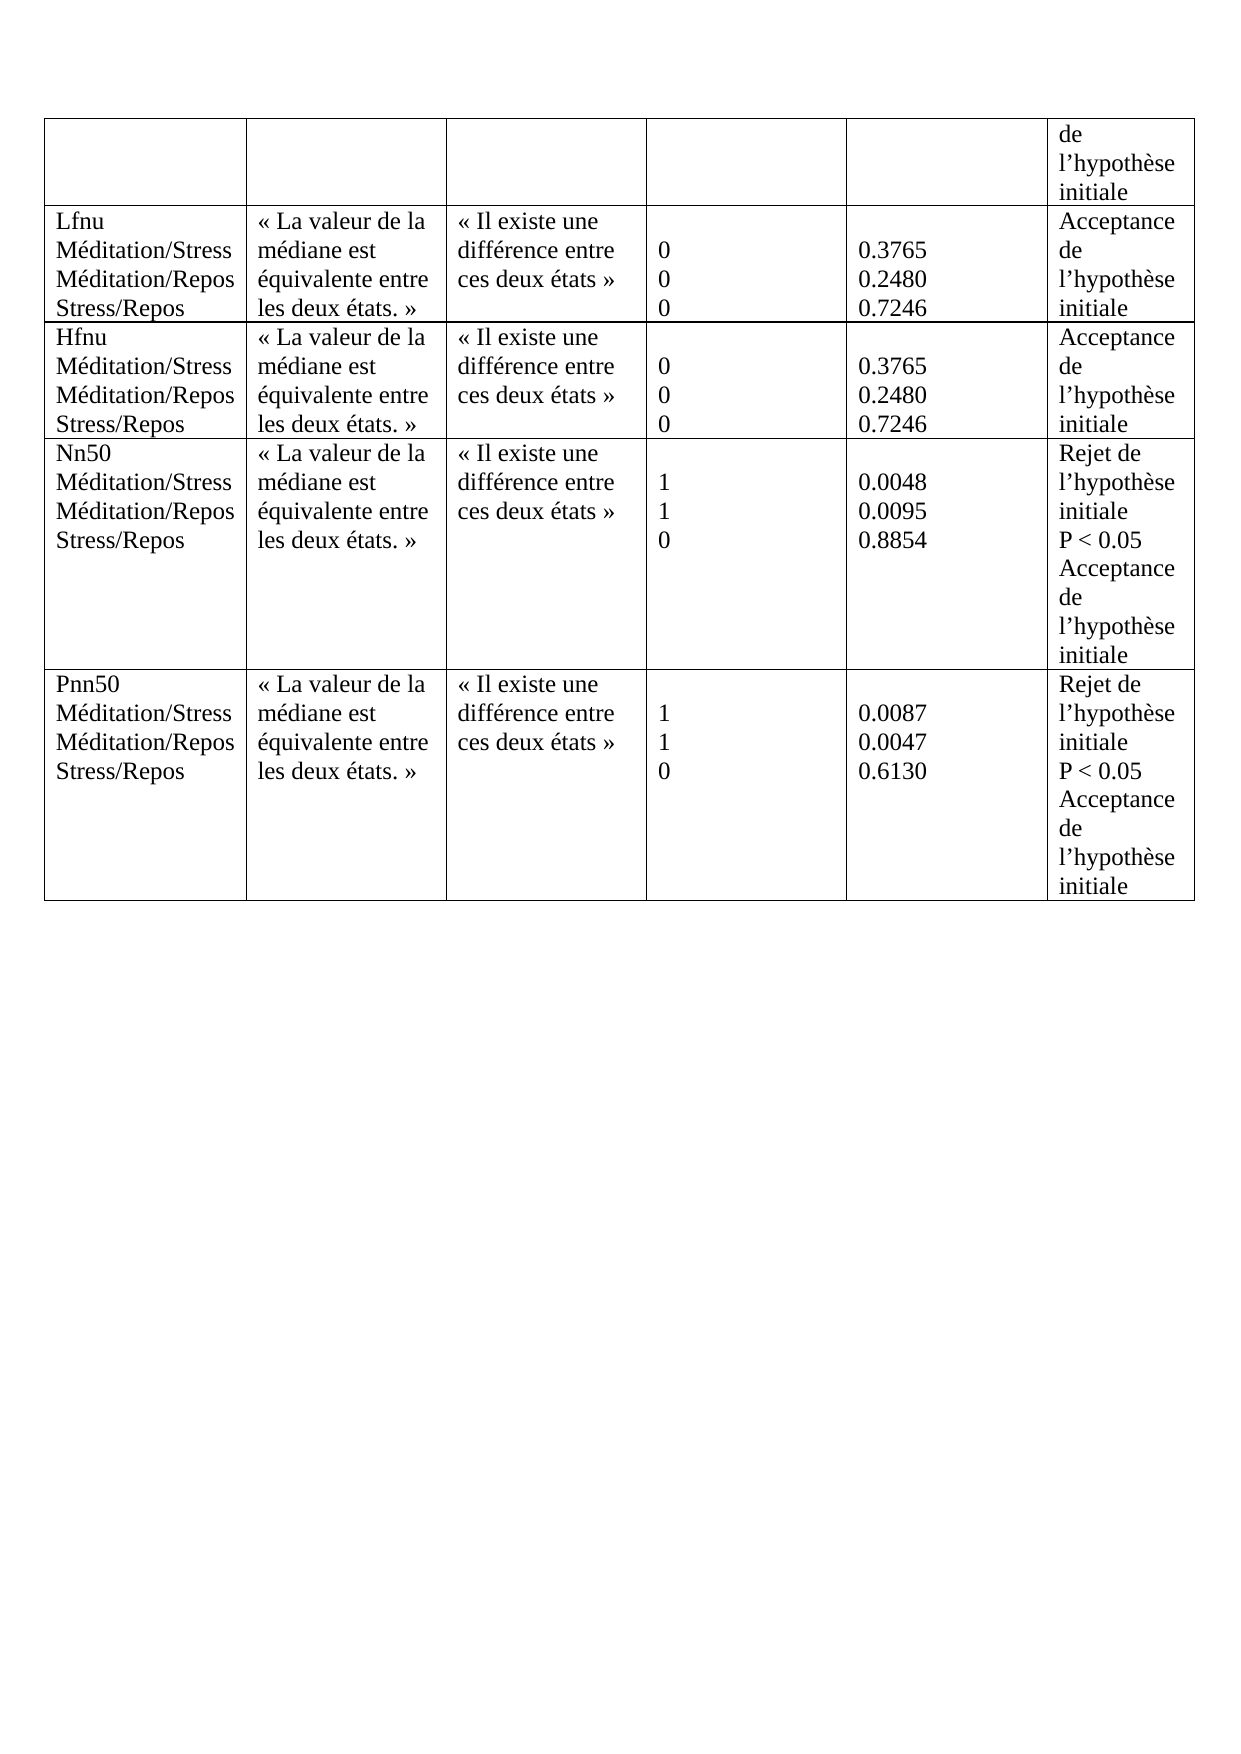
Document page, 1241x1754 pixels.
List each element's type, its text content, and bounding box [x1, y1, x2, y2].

table_cell « La valeur de la médiane est équivalente entre les deux états. » [247, 323, 446, 437]
table_cell Lfnu Méditation/Stress Méditation/Repos Stress/Repos [45, 206, 246, 321]
table_cell « Il existe une différence entre ces deux états » [447, 670, 646, 899]
table_cell 0 0 0 [647, 323, 846, 437]
table_cell 1 1 0 [647, 670, 846, 899]
table_cell [447, 119, 646, 205]
table_cell Rejet de l’hypothèse initiale P < 0.05 Acceptance de l’hypothèse initiale [1048, 670, 1194, 899]
table_cell [45, 119, 246, 205]
table_cell [847, 119, 1047, 205]
table_cell 0.0048 0.0095 0.8854 [847, 439, 1047, 668]
table_cell [647, 119, 846, 205]
table_cell « Il existe une différence entre ces deux états » [447, 439, 646, 668]
table_cell 0.0087 0.0047 0.6130 [847, 670, 1047, 899]
table_cell Pnn50 Méditation/Stress Méditation/Repos Stress/Repos [45, 670, 246, 899]
table_cell Acceptance de l’hypothèse initiale [1048, 323, 1194, 437]
table_cell Hfnu Méditation/Stress Méditation/Repos Stress/Repos [45, 323, 246, 437]
table_cell 0.3765 0.2480 0.7246 [847, 206, 1047, 321]
table_cell [247, 119, 446, 205]
table_cell Acceptance de l’hypothèse initiale [1048, 206, 1194, 321]
table_cell de l’hypothèse initiale [1048, 119, 1194, 205]
table_cell « Il existe une différence entre ces deux états » [447, 206, 646, 321]
table_cell « La valeur de la médiane est équivalente entre les deux états. » [247, 206, 446, 321]
table_cell Rejet de l’hypothèse initiale P < 0.05 Acceptance de l’hypothèse initiale [1048, 439, 1194, 668]
table_cell 1 1 0 [647, 439, 846, 668]
table_cell 0 0 0 [647, 206, 846, 321]
table_cell « La valeur de la médiane est équivalente entre les deux états. » [247, 670, 446, 899]
table_cell « La valeur de la médiane est équivalente entre les deux états. » [247, 439, 446, 668]
table_cell 0.3765 0.2480 0.7246 [847, 323, 1047, 437]
table_cell Nn50 Méditation/Stress Méditation/Repos Stress/Repos [45, 439, 246, 668]
table_cell « Il existe une différence entre ces deux états » [447, 323, 646, 437]
